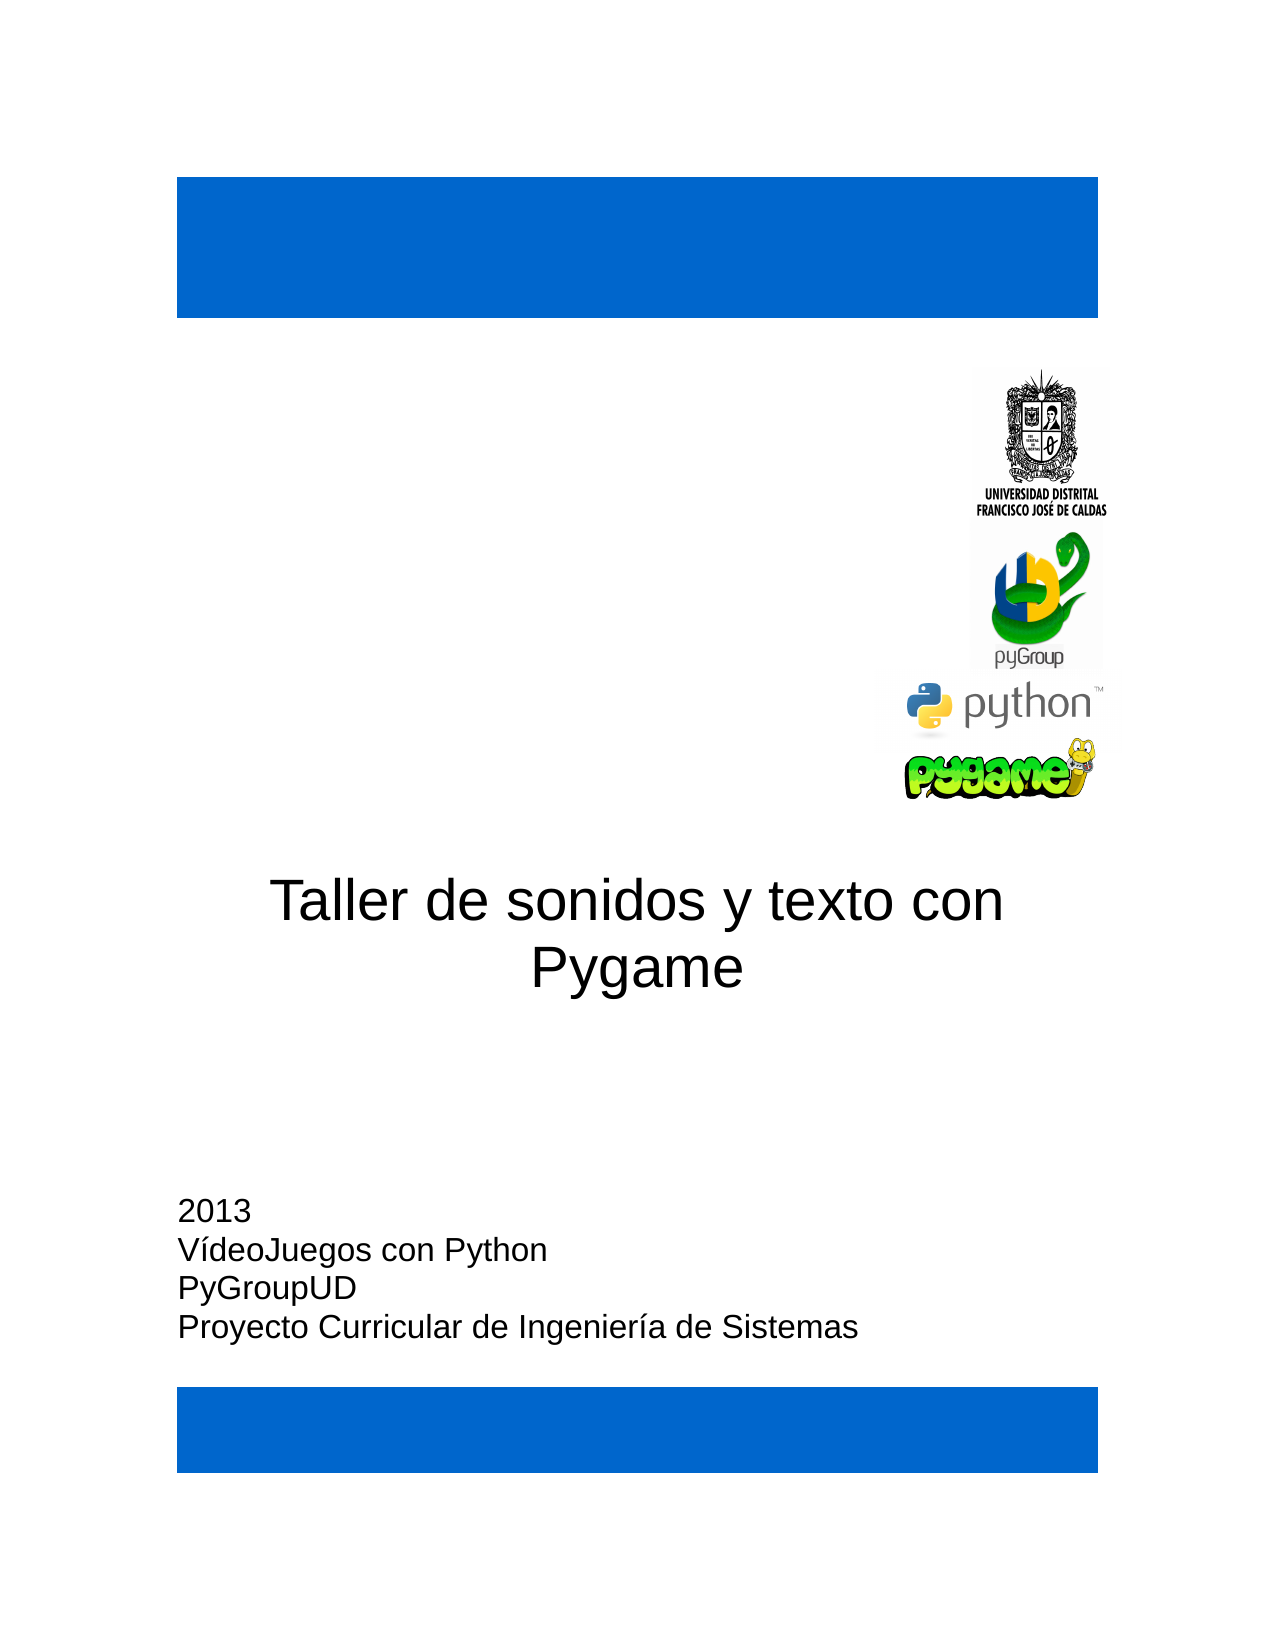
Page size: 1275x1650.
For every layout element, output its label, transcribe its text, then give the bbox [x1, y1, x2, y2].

text PyGroupUD [177, 1268, 1098, 1307]
text Proyecto Curricular de Ingeniería de Sistemas [177, 1307, 1098, 1345]
text 2013 [177, 1192, 1098, 1230]
text Taller de sonidos y texto con Pygame [177, 865, 1098, 999]
text VídeoJuegos con Python [177, 1230, 1098, 1268]
picture [874, 367, 1122, 801]
